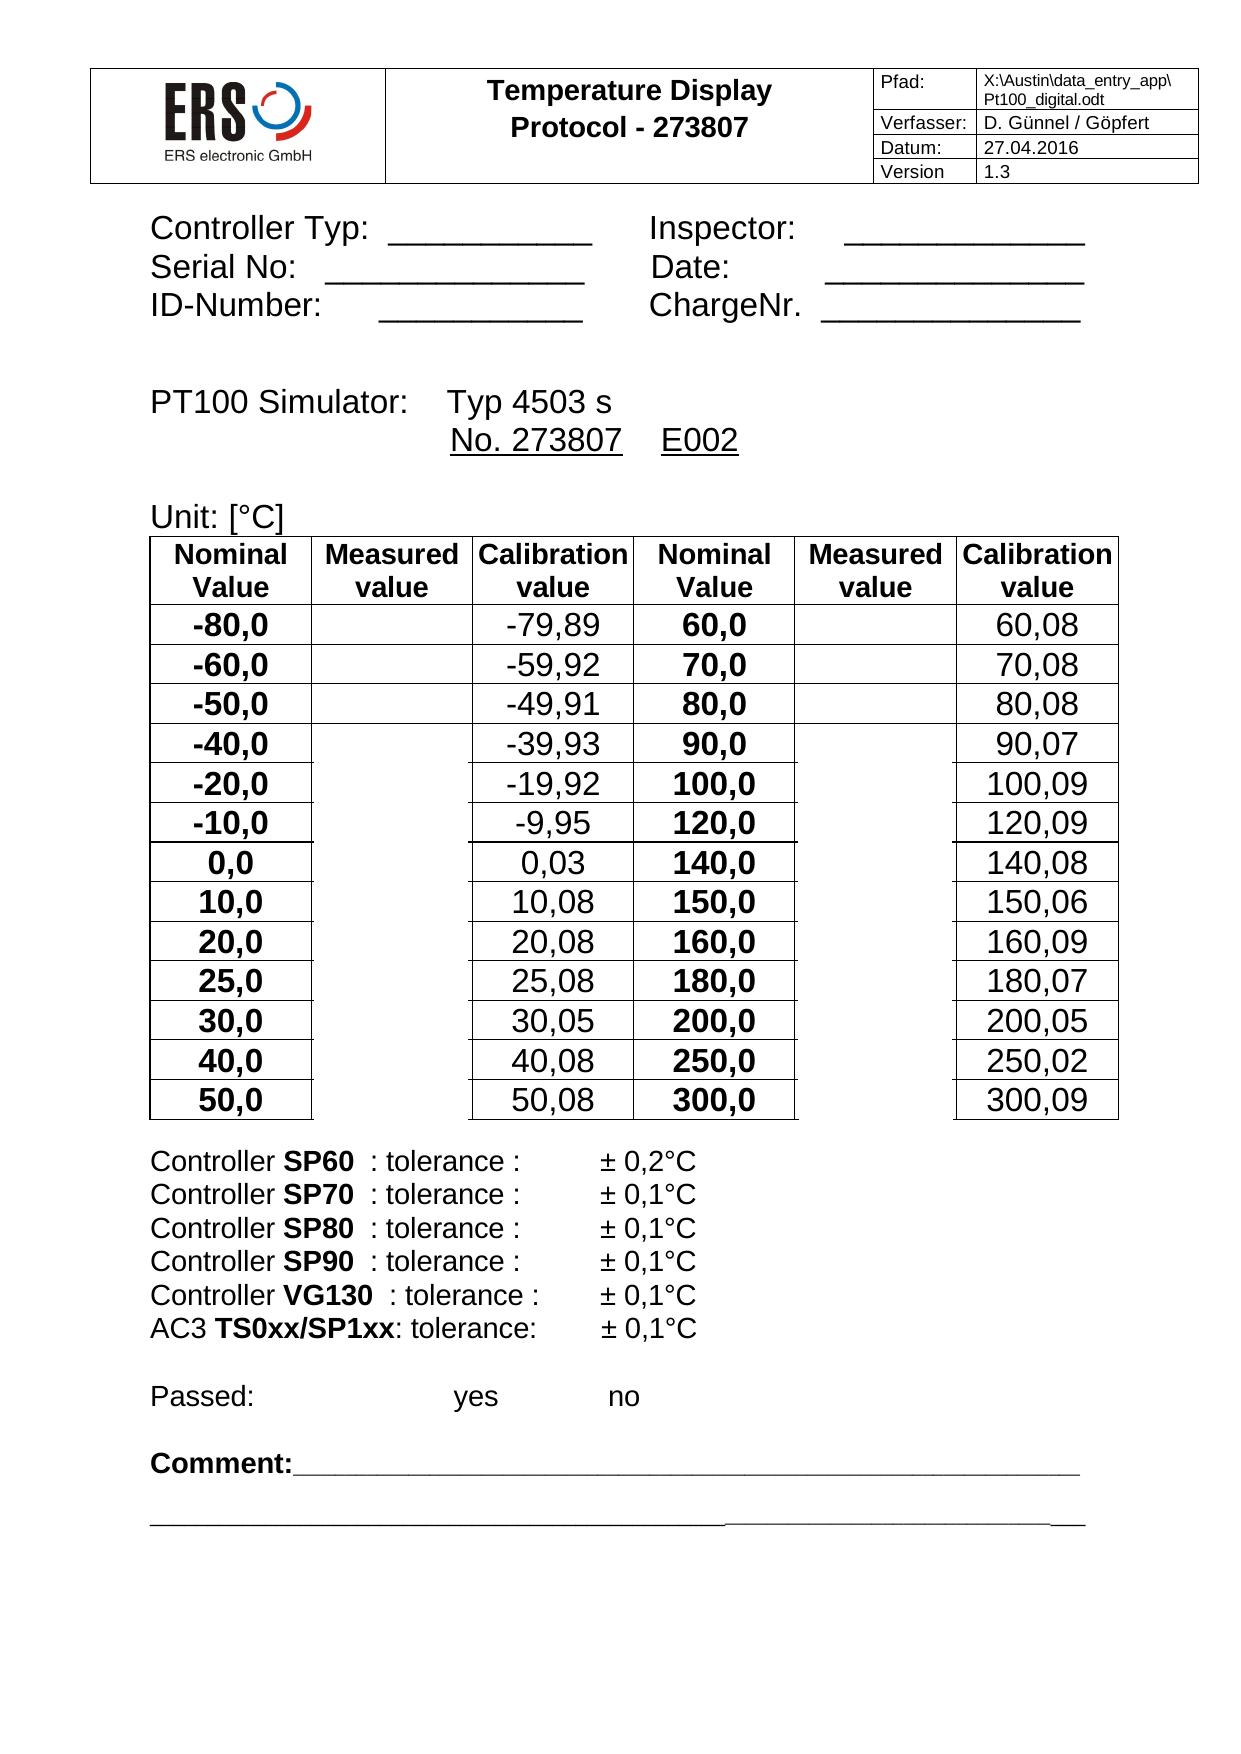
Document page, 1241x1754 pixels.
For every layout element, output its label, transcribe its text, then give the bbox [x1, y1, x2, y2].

table_cell 100,09 [957, 763, 1118, 802]
table_cell 0,0 [151, 843, 311, 881]
table_cell [312, 684, 472, 723]
table_cell [312, 605, 472, 643]
table_header Measured value [795, 537, 956, 604]
table_cell 60,08 [957, 605, 1118, 643]
table_cell [795, 961, 956, 1000]
table_cell -50,0 [151, 684, 311, 723]
table_cell 70,0 [634, 645, 794, 683]
text Controller SP90 : tolerance : ± 0,1°C [150, 1244, 1090, 1278]
table_cell [795, 605, 956, 643]
table_cell [312, 1001, 472, 1039]
table_cell [312, 843, 472, 881]
table_cell 40,08 [473, 1040, 633, 1079]
table_cell [312, 645, 472, 683]
table_cell 160,09 [957, 922, 1118, 960]
table_cell [795, 645, 956, 683]
table_cell 150,0 [634, 882, 794, 921]
table_cell 140,08 [957, 843, 1118, 881]
table_cell [312, 1040, 472, 1079]
table_cell 100,0 [634, 763, 794, 802]
table_cell 70,08 [957, 645, 1118, 683]
table_header Nominal Value [151, 537, 311, 604]
table_cell [795, 684, 956, 723]
text Controller VG130 : tolerance : ± 0,1°C [150, 1278, 1090, 1311]
table_header Calibration value [957, 537, 1118, 604]
text PT100 Simulator: Typ 4503 s [150, 382, 1090, 420]
table_cell [795, 1001, 956, 1039]
table_cell [312, 803, 472, 841]
table_cell 300,09 [957, 1080, 1118, 1118]
table_cell 140,0 [634, 843, 794, 881]
table_cell 200,0 [634, 1001, 794, 1039]
table_cell [795, 1080, 956, 1118]
table_cell 50,08 [473, 1080, 633, 1118]
table_cell 25,08 [473, 961, 633, 1000]
table_cell [795, 803, 956, 841]
subtitle ID-Number: ___________ ChargeNr. ______________ [150, 285, 1090, 323]
table_cell 150,06 [957, 882, 1118, 921]
table_cell [312, 882, 472, 921]
table_cell 120,09 [957, 803, 1118, 841]
table_cell 20,0 [151, 922, 311, 960]
table_cell [312, 724, 472, 762]
table_cell -49,91 [473, 684, 633, 723]
table_cell -40,0 [151, 724, 311, 762]
table_cell [795, 922, 956, 960]
table_cell 250,0 [634, 1040, 794, 1079]
table_cell [312, 922, 472, 960]
table_cell 0,03 [473, 843, 633, 881]
text Controller SP80 : tolerance : ± 0,1°C [150, 1211, 1090, 1244]
table_cell [795, 843, 956, 881]
table_cell 10,08 [473, 882, 633, 921]
text No. 273807 E002 [150, 420, 1090, 459]
table_cell 10,0 [151, 882, 311, 921]
table_cell [795, 724, 956, 762]
table_cell 180,07 [957, 961, 1118, 1000]
table_cell -80,0 [151, 605, 311, 643]
table_cell 25,0 [151, 961, 311, 1000]
table_cell [795, 763, 956, 802]
table_cell [312, 1080, 472, 1118]
text Comment:___________________________________________________________________________ [150, 1446, 1090, 1479]
table_cell 80,08 [957, 684, 1118, 723]
table_cell 120,0 [634, 803, 794, 841]
table_cell -59,92 [473, 645, 633, 683]
table_cell -9,95 [473, 803, 633, 841]
table_header Measured value [312, 537, 472, 604]
table_header Calibration value [473, 537, 633, 604]
table_cell 20,08 [473, 922, 633, 960]
table_cell 30,05 [473, 1001, 633, 1039]
text AC3 TS0xx/SP1xx: tolerance: ± 0,1°C [150, 1311, 1090, 1345]
text Controller SP70 : tolerance : ± 0,1°C [150, 1177, 1090, 1211]
text Unit: [°C] [150, 497, 1090, 536]
subtitle Controller Typ: _ __________ Inspector: _____________ [150, 208, 1090, 246]
table_cell 250,02 [957, 1040, 1118, 1079]
table_cell [795, 882, 956, 921]
table_cell [312, 961, 472, 1000]
table_cell 40,0 [151, 1040, 311, 1079]
text Controller SP60 : tolerance : ± 0,2°C [150, 1144, 1090, 1177]
table_cell 160,0 [634, 922, 794, 960]
table_cell 180,0 [634, 961, 794, 1000]
picture [165, 82, 312, 161]
table_cell 30,0 [151, 1001, 311, 1039]
table_cell [312, 763, 472, 802]
table_header Nominal Value [634, 537, 794, 604]
table_cell -79,89 [473, 605, 633, 643]
text ____________________________________________________________________________________ [150, 1503, 1090, 1527]
table_cell -39,93 [473, 724, 633, 762]
table_cell 300,0 [634, 1080, 794, 1118]
table_cell 90,0 [634, 724, 794, 762]
table_cell [795, 1040, 956, 1079]
table_cell -19,92 [473, 763, 633, 802]
table_cell 60,0 [634, 605, 794, 643]
table_cell -20,0 [151, 763, 311, 802]
table_cell -60,0 [151, 645, 311, 683]
text Serial No: ______________ Date: ______________ [150, 246, 1090, 285]
text Passed: yes no [150, 1378, 1090, 1412]
table_cell 90,07 [957, 724, 1118, 762]
table_cell -10,0 [151, 803, 311, 841]
table_cell 50,0 [151, 1080, 311, 1118]
table_cell 200,05 [957, 1001, 1118, 1039]
table_cell 80,0 [634, 684, 794, 723]
